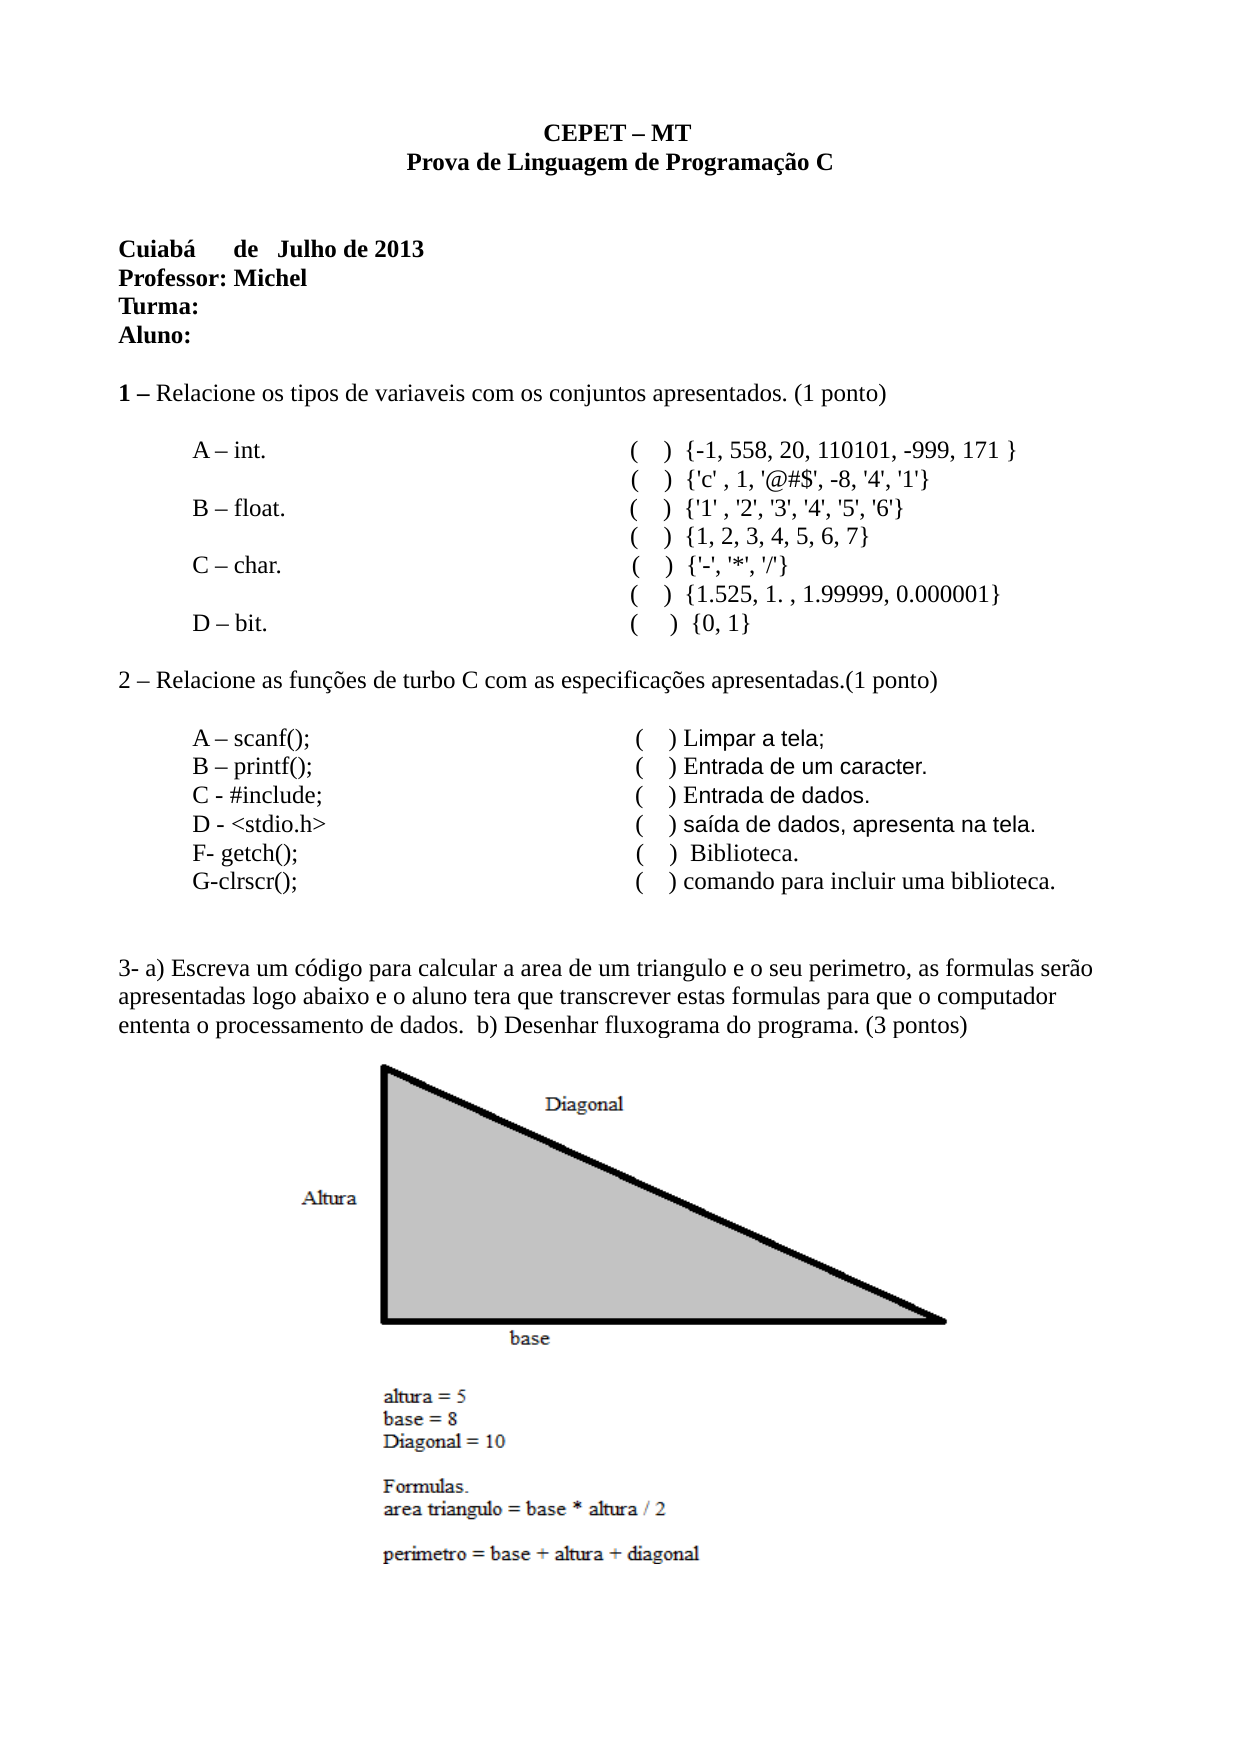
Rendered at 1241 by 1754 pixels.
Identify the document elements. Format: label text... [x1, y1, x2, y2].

text C – char. ( ) {'-', '*', '/'} [118, 550, 1122, 579]
text 1 – Relacione os tipos de variaveis com os conjuntos apresentados. (1 ponto) [118, 378, 1122, 406]
text G-clrscr(); ( ) comando para incluir uma biblioteca. [118, 866, 1122, 895]
text B – float. ( ) {'1' , '2', '3', '4', '5', '6'} [118, 493, 1122, 521]
text Cuiabá de Julho de 2013 [118, 234, 1122, 263]
text ( ) {1, 2, 3, 4, 5, 6, 7} [118, 521, 1122, 550]
text D - <stdio.h> ( ) saída de dados, apresenta na tela. [118, 809, 1122, 838]
text ( ) {'c' , 1, '@#$', -8, '4', '1'} [118, 464, 1122, 493]
text ( ) {1.525, 1. , 1.99999, 0.000001} D – bit. ( ) {0, 1} [118, 579, 1122, 636]
text Turma: [118, 291, 1122, 320]
text Aluno: [118, 320, 1122, 349]
text Professor: Michel [118, 263, 1122, 291]
text C - #include; ( ) Entrada de dados. [118, 780, 1122, 809]
text A – int. ( ) {-1, 558, 20, 110101, -999, 171 } [118, 435, 1122, 464]
text B – printf(); ( ) Entrada de um caracter. [118, 751, 1122, 780]
text A – scanf(); ( ) Limpar a tela; [118, 723, 1122, 751]
text 2 – Relacione as funções de turbo C com as especificações apresentadas.(1 ponto) [118, 665, 1122, 694]
text F- getch(); ( ) Biblioteca. [118, 838, 1122, 866]
text 3- a) Escreva um código para calcular a area de um triangulo e o seu perimetro, as formulas serão apresentadas logo abaixo e o aluno tera que transcrever estas formulas para que o computador ententa o processamento de dados. b) Desenhar fluxograma do programa. (3 pontos) [118, 953, 1122, 1039]
